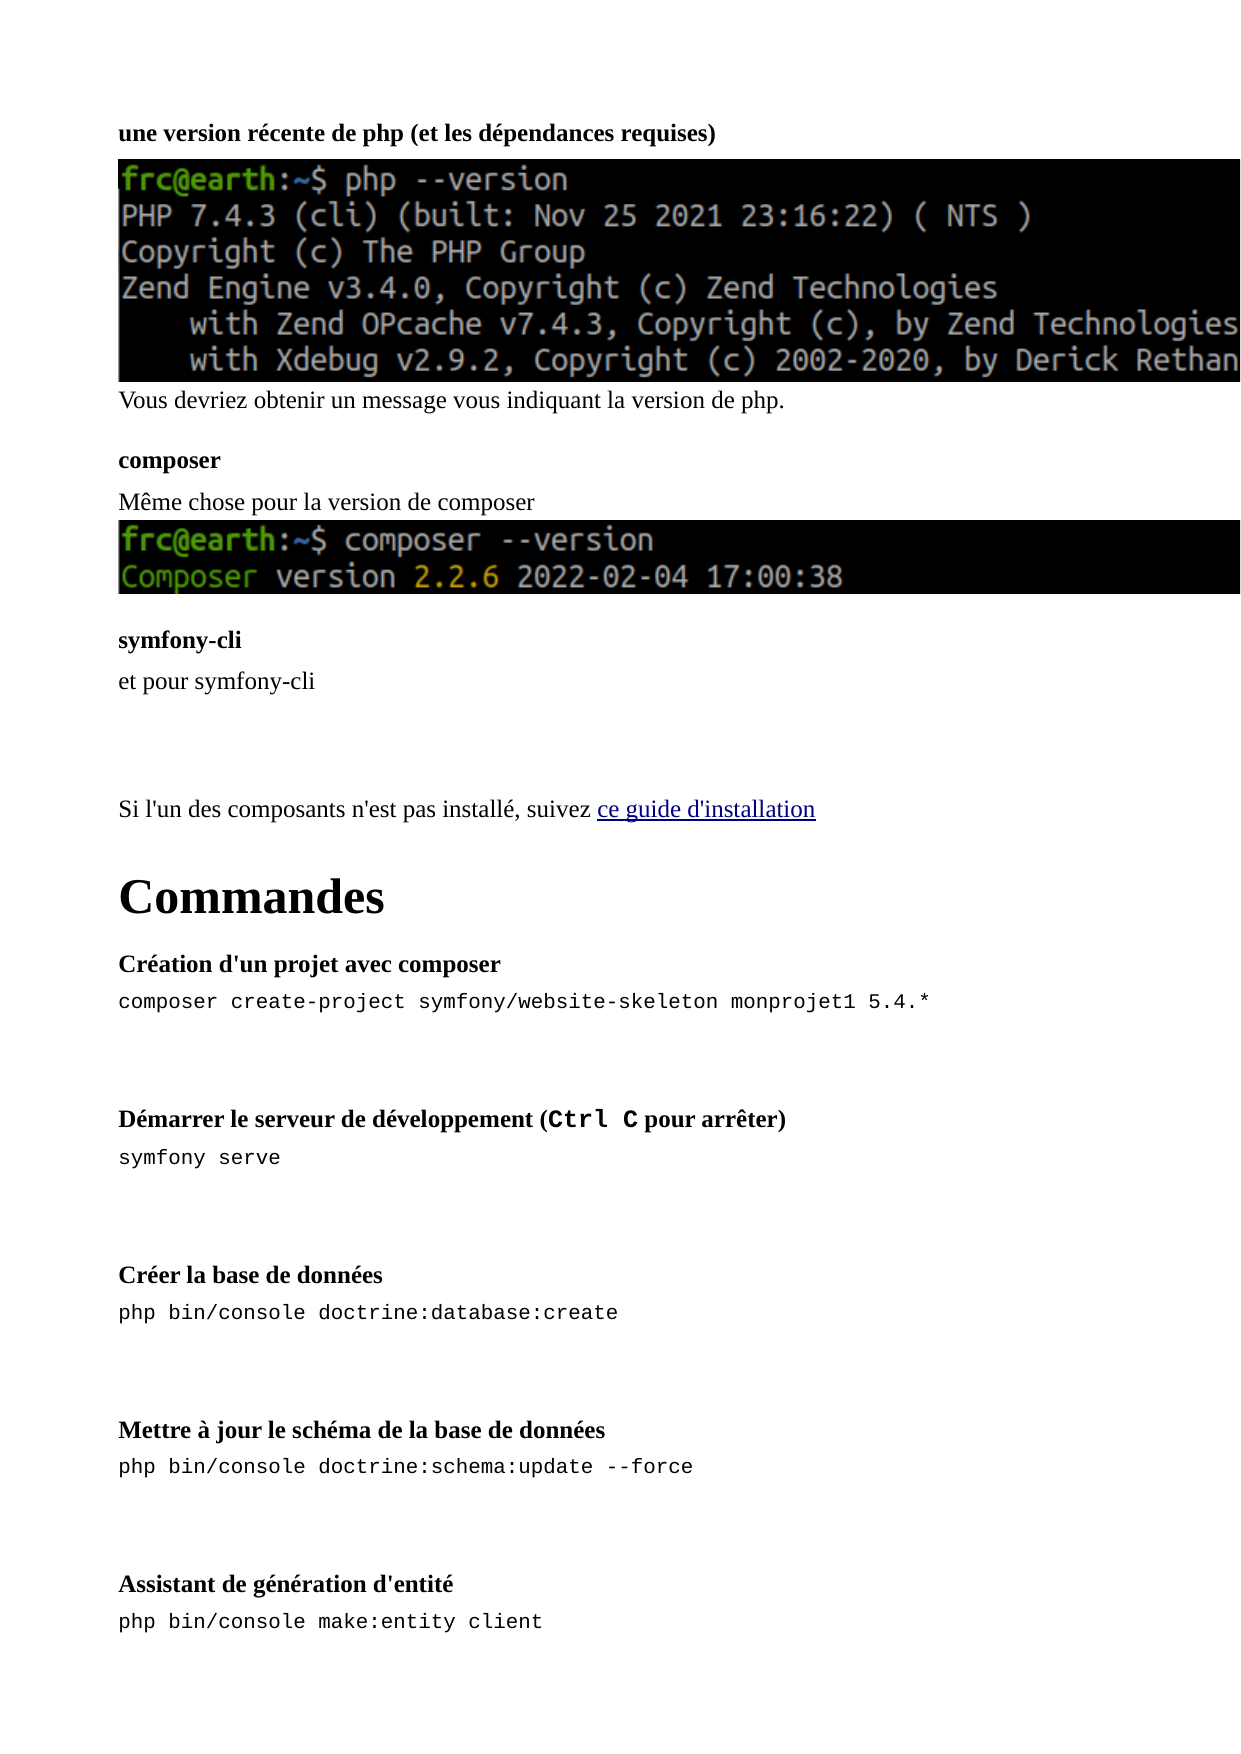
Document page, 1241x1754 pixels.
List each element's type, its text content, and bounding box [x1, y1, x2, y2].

subtitle Démarrer le serveur de développement (Ctrl C pour arrêter) [118, 1104, 1122, 1135]
text php bin/console doctrine:schema:update --force [118, 1456, 1122, 1480]
picture [118, 159, 1241, 382]
subtitle Créer la base de données [118, 1261, 1122, 1289]
text php bin/console doctrine:database:create [118, 1302, 1122, 1325]
subtitle Assistant de génération d'entité [118, 1569, 1122, 1598]
text symfony serve [118, 1147, 1122, 1171]
subtitle symfony-cli [118, 625, 1122, 653]
subtitle Création d'un projet avec composer [118, 949, 1122, 978]
subtitle une version récente de php (et les dépendances requises) [118, 118, 1122, 147]
subtitle composer [118, 446, 1122, 474]
text Vous devriez obtenir un message vous indiquant la version de php. [118, 382, 1122, 414]
subtitle Mettre à jour le schéma de la base de données [118, 1415, 1122, 1444]
text php bin/console make:entity client [118, 1611, 1122, 1634]
subtitle Commandes [118, 867, 1122, 924]
text Si l'un des composants n'est pas installé, suivez ce guide d'installation [118, 794, 1122, 823]
text Même chose pour la version de composer [118, 487, 1122, 520]
text et pour symfony-cli [118, 666, 1122, 776]
picture [118, 520, 1241, 594]
text composer create-project symfony/website-skeleton monprojet1 5.4.* [118, 991, 1122, 1014]
